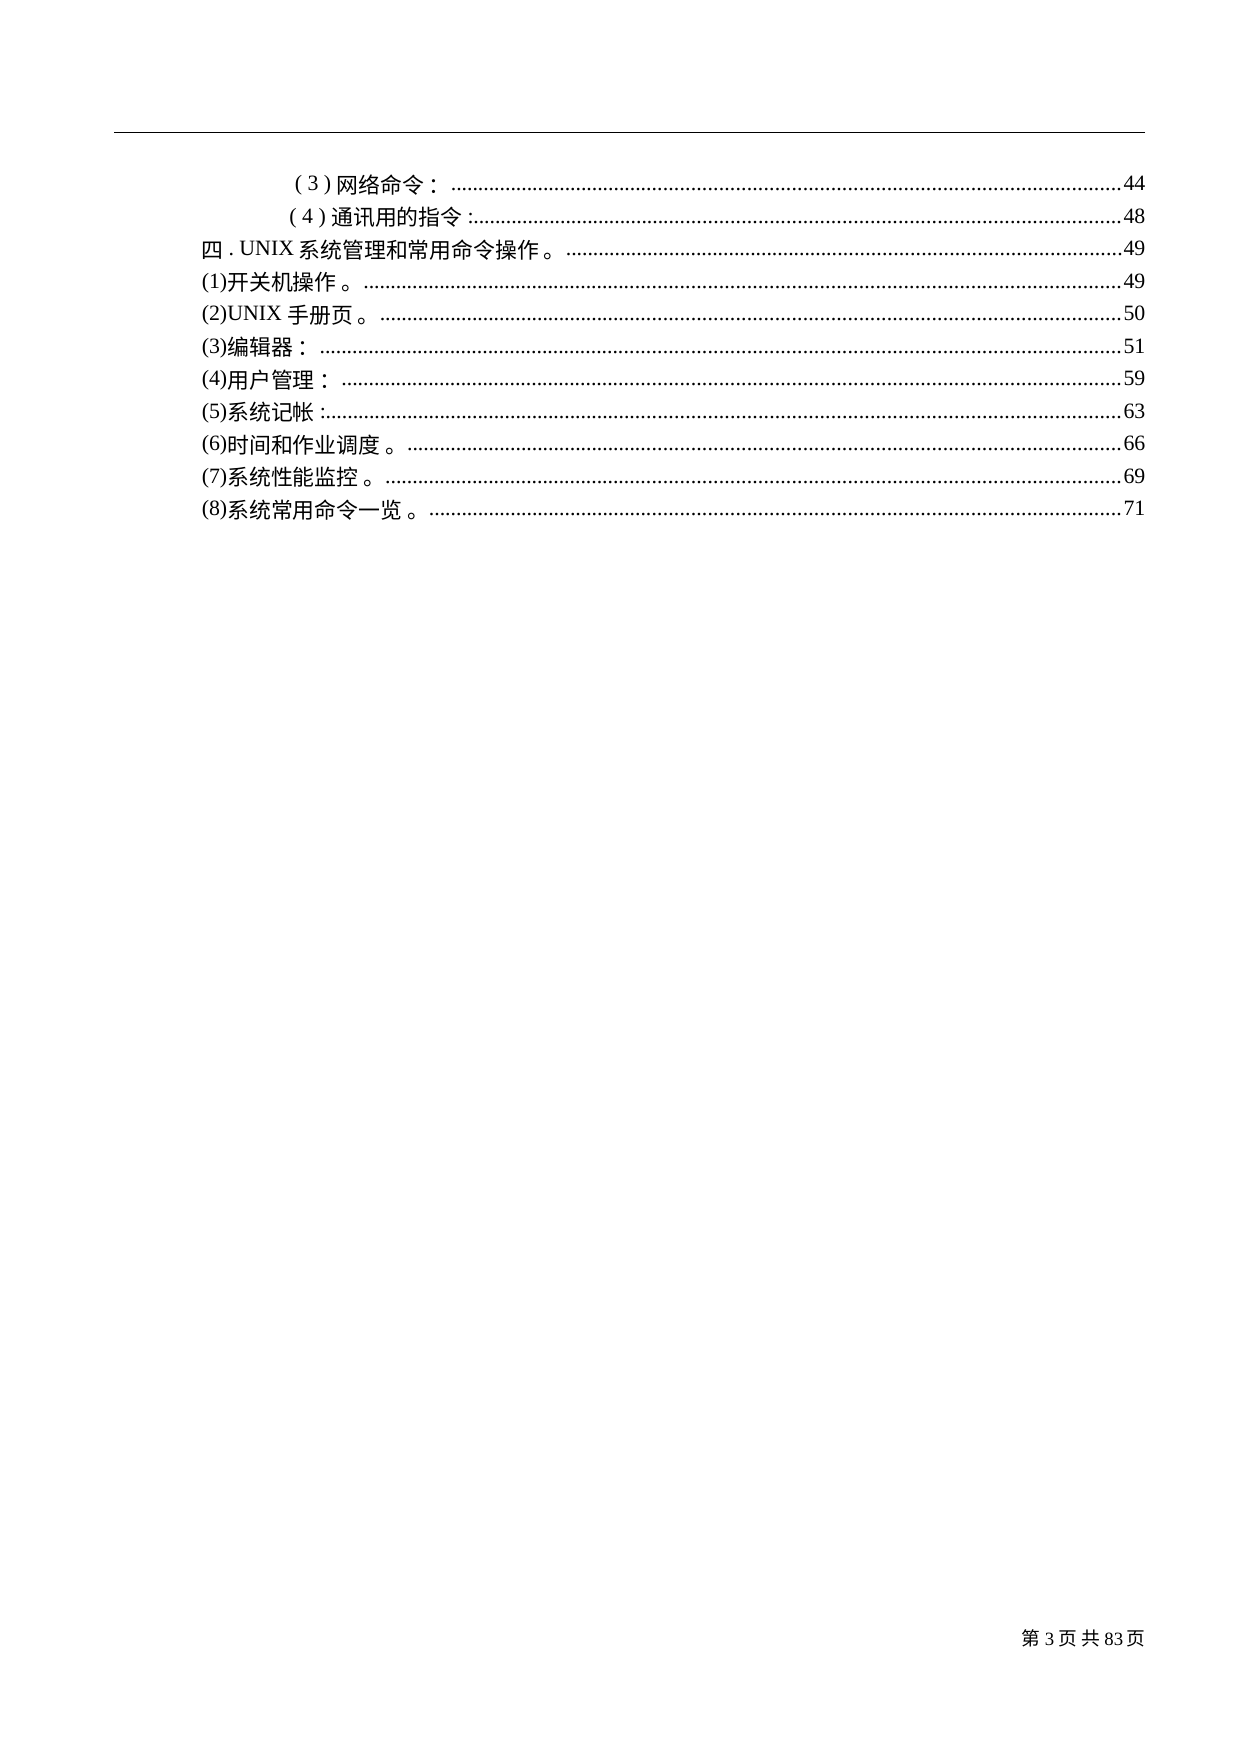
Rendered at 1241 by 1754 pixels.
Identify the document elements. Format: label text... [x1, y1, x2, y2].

text (2)UNIX 手册页 。 50 [202, 292, 1145, 324]
text (1)开关机操作 。 49 [202, 259, 1145, 292]
text ( 3 ) 网络命令 ： 44 [289, 162, 1145, 194]
text (8)系统常用命令一览 。 71 [202, 487, 1145, 519]
text ( 4 ) 通讯用的指令 : 48 [289, 194, 1145, 227]
text (4)用户管理 ： 59 [202, 357, 1145, 389]
text (6)时间和作业调度 。 66 [202, 422, 1145, 454]
text 四 . UNIX系统管理和常用命令操作 。 49 [202, 227, 1145, 259]
text (3)编辑器 ： 51 [202, 324, 1145, 357]
text (7)系统性能监控 。 69 [202, 454, 1145, 487]
text (5)系统记帐 : 63 [202, 389, 1145, 422]
